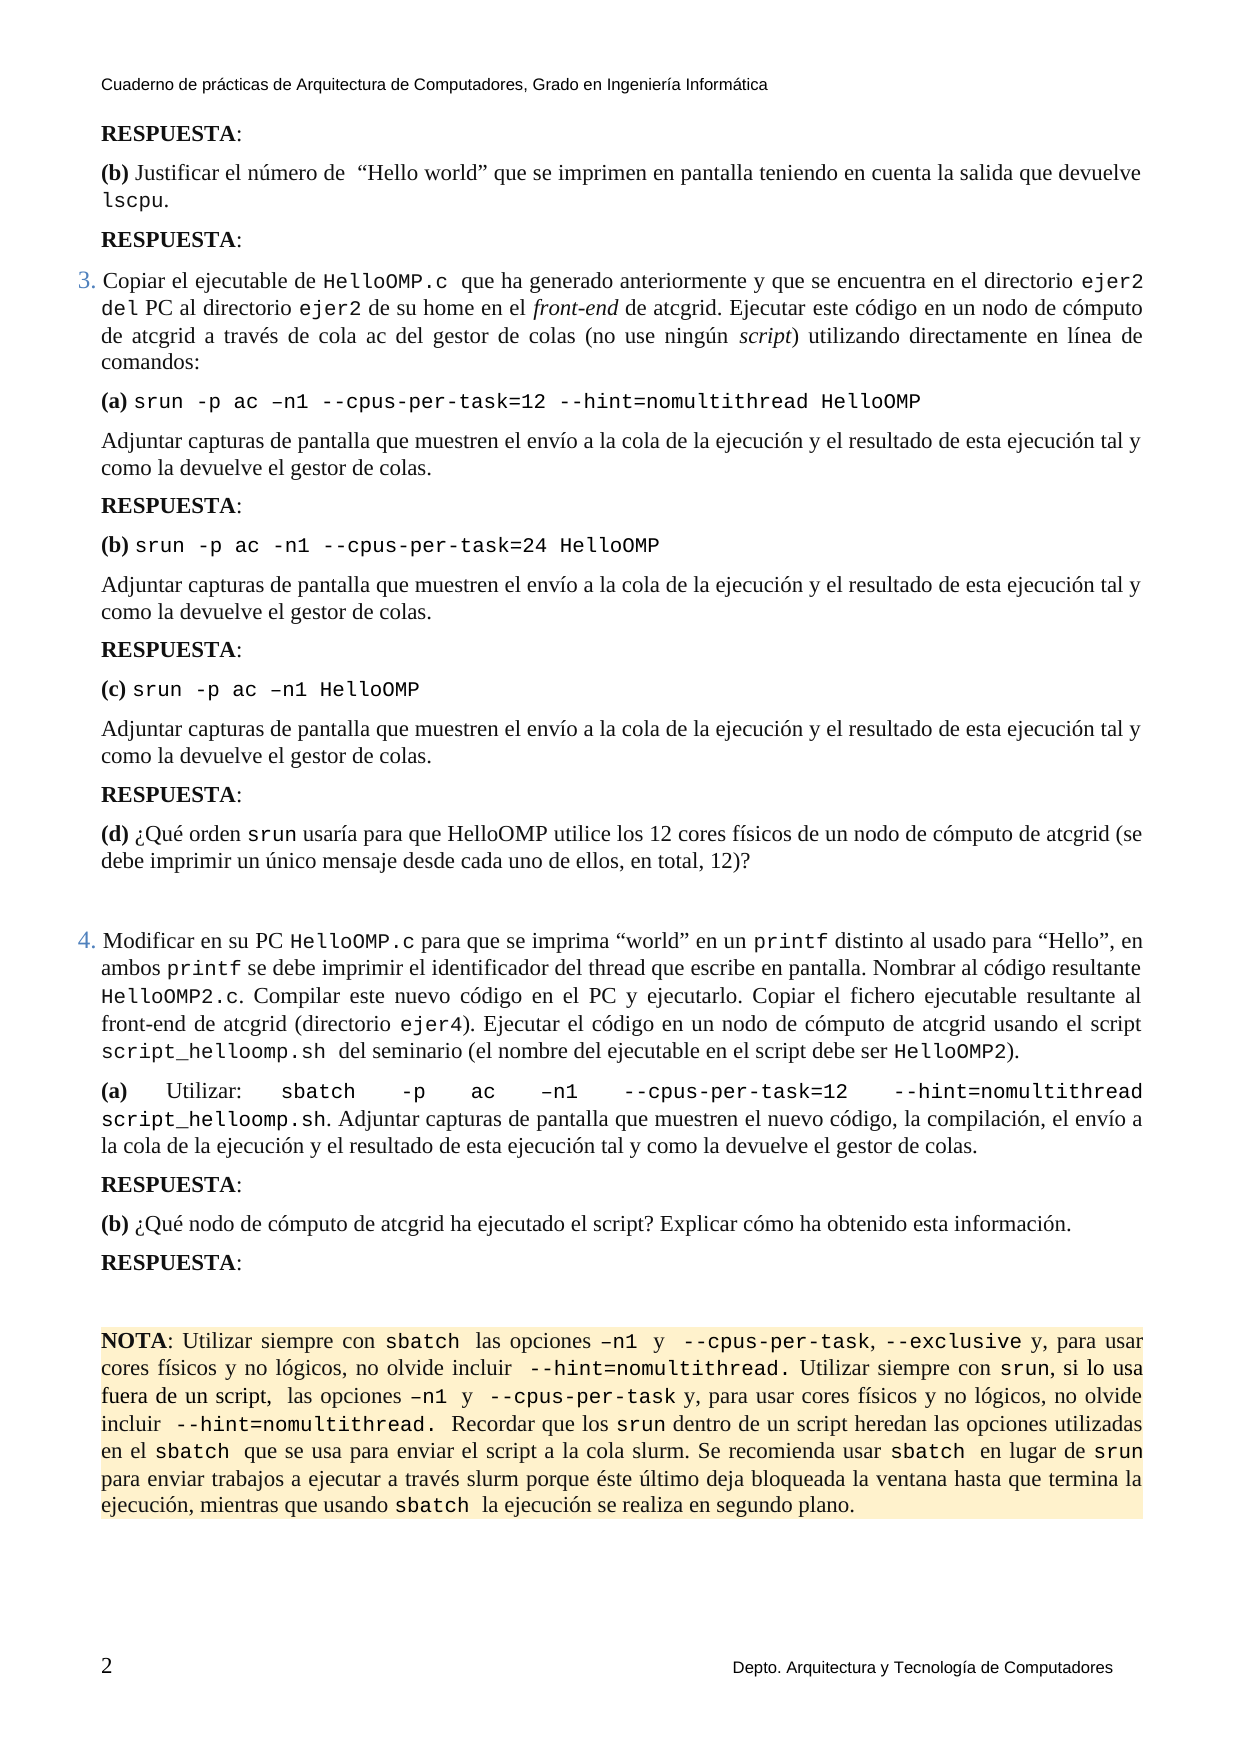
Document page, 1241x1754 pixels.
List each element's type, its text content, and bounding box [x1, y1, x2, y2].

list RESPUESTA: [101, 492, 1143, 519]
text Adjuntar capturas de pantalla que muestren el envío a la cola de la ejecución y el resultado de esta ejecución tal y como la devuelve el gestor de colas. [101, 427, 1143, 480]
list RESPUESTA: [101, 781, 1143, 807]
list RESPUESTA: [101, 1249, 1143, 1276]
text (c) srun -p ac –n1 HelloOMP [101, 675, 1143, 703]
text Adjuntar capturas de pantalla que muestren el envío a la cola de la ejecución y el resultado de esta ejecución tal y como la devuelve el gestor de colas. [101, 716, 1143, 768]
list NOTA: Utilizar siempre con sbatch las opciones –n1 y --cpus-per-task, --exclusive y, para usar cores físicos y no lógicos, no olvide incluir --hint=nomultithread. Utilizar siempre con srun, si lo usa fuera de un script, las opciones –n1 y --cpus-per-task y, para usar cores físicos y no lógicos, no olvide incluir --hint=nomultithread. Recordar que los srun dentro de un script heredan las opciones utilizadas en el sbatch que se usa para enviar el script a la cola slurm. Se recomienda usar sbatch en lugar de srun para enviar trabajos a ejecutar a través slurm porque éste último deja bloqueada la ventana hasta que termina la ejecución, mientras que usando sbatch la ejecución se realiza en segundo plano. [101, 1327, 1143, 1519]
list Copiar el ejecutable de HelloOMP.c que ha generado anteriormente y que se encuentra en el directorio ejer2 del PC al directorio ejer2 de su home en el front-end de atcgrid. Ejecutar este código en un nodo de cómputo de atcgrid a través de cola ac del gestor de colas (no use ningún script) utilizando directamente en línea de comandos: [71, 265, 1143, 374]
list (d) ¿Qué orden srun usaría para que HelloOMP utilice los 12 cores físicos de un nodo de cómputo de atcgrid (se debe imprimir un único mensaje desde cada uno de ellos, en total, 12)? [101, 819, 1143, 873]
text (b) srun -p ac -n1 --cpus-per-task=24 HelloOMP [101, 531, 1143, 559]
text (b) ¿Qué nodo de cómputo de atcgrid ha ejecutado el script? Explicar cómo ha obtenido esta información. [101, 1210, 1143, 1237]
text Adjuntar capturas de pantalla que muestren el envío a la cola de la ejecución y el resultado de esta ejecución tal y como la devuelve el gestor de colas. [101, 571, 1143, 624]
text (a) Utilizar: sbatch -p ac –n1 --cpus-per-task=12 --hint=nomultithread script_helloomp.sh. Adjuntar capturas de pantalla que muestren el nuevo código, la compilación, el envío a la cola de la ejecución y el resultado de esta ejecución tal y como la devuelve el gestor de colas. [101, 1077, 1143, 1159]
list RESPUESTA: [101, 637, 1143, 663]
list Modificar en su PC HelloOMP.c para que se imprima “world” en un printf distinto al usado para “Hello”, en ambos printf se debe imprimir el identificador del thread que escribe en pantalla. Nombrar al código resultante HelloOMP2.c. Compilar este nuevo código en el PC y ejecutarlo. Copiar el fichero ejecutable resultante al front-end de atcgrid (directorio ejer4). Ejecutar el código en un nodo de cómputo de atcgrid usando el script script_helloomp.sh del seminario (el nombre del ejecutable en el script debe ser HelloOMP2). [71, 925, 1143, 1065]
text RESPUESTA: [101, 226, 1143, 252]
list RESPUESTA: [101, 1171, 1143, 1198]
text RESPUESTA: [101, 121, 1143, 147]
text (a) srun -p ac –n1 --cpus-per-task=12 --hint=nomultithread HelloOMP [101, 387, 1143, 415]
text (b) Justificar el número de “Hello world” que se imprimen en pantalla teniendo en cuenta la salida que devuelve lscpu. [101, 159, 1143, 213]
